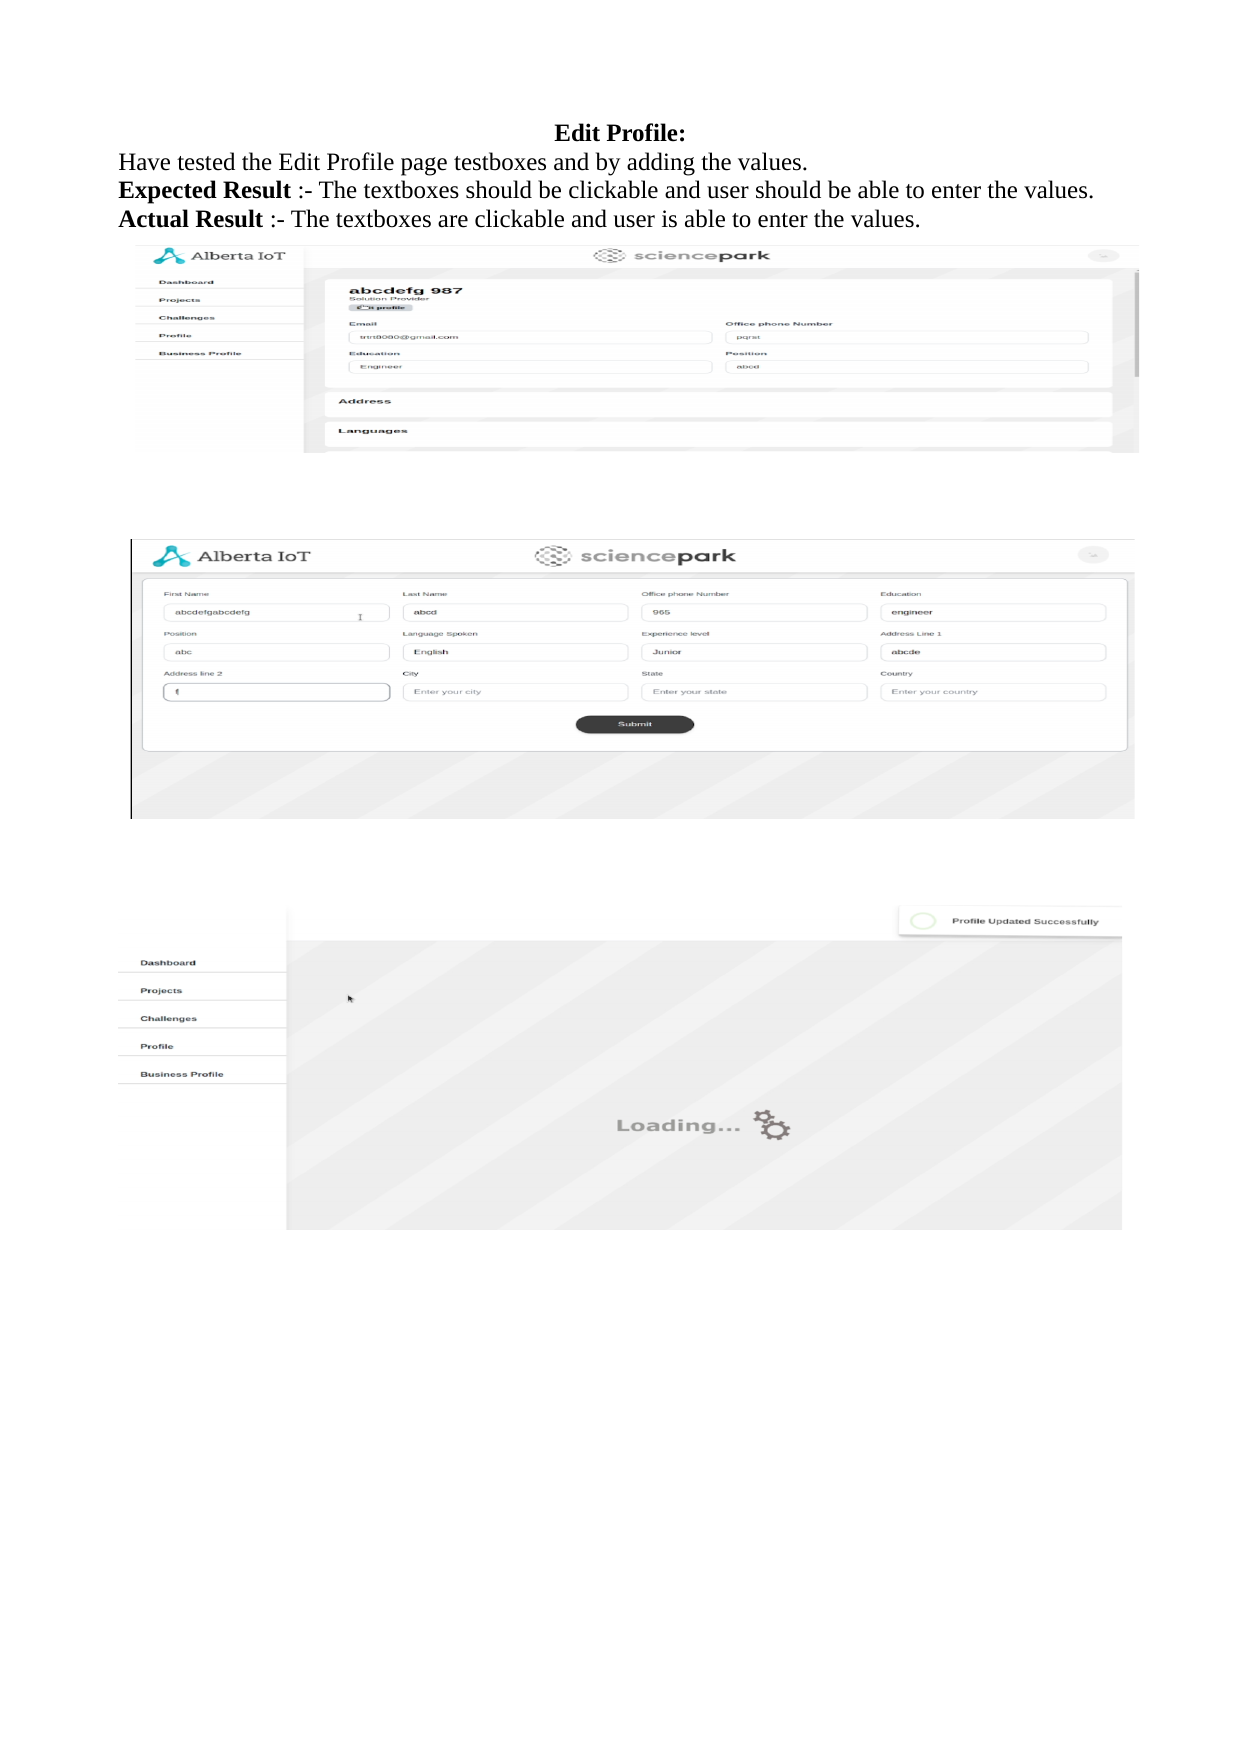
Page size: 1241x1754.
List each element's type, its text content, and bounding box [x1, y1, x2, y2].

text Edit Profile: [118, 118, 1122, 147]
picture [118, 905, 1123, 1230]
picture [135, 245, 1140, 453]
picture [130, 539, 1135, 819]
text Have tested the Edit Profile page testboxes and by adding the values. Expected Result :- The textboxes should be clickable and user should be able to enter the values. Actual Result :- The textboxes are clickable and user is able to enter the values. [118, 147, 1122, 481]
